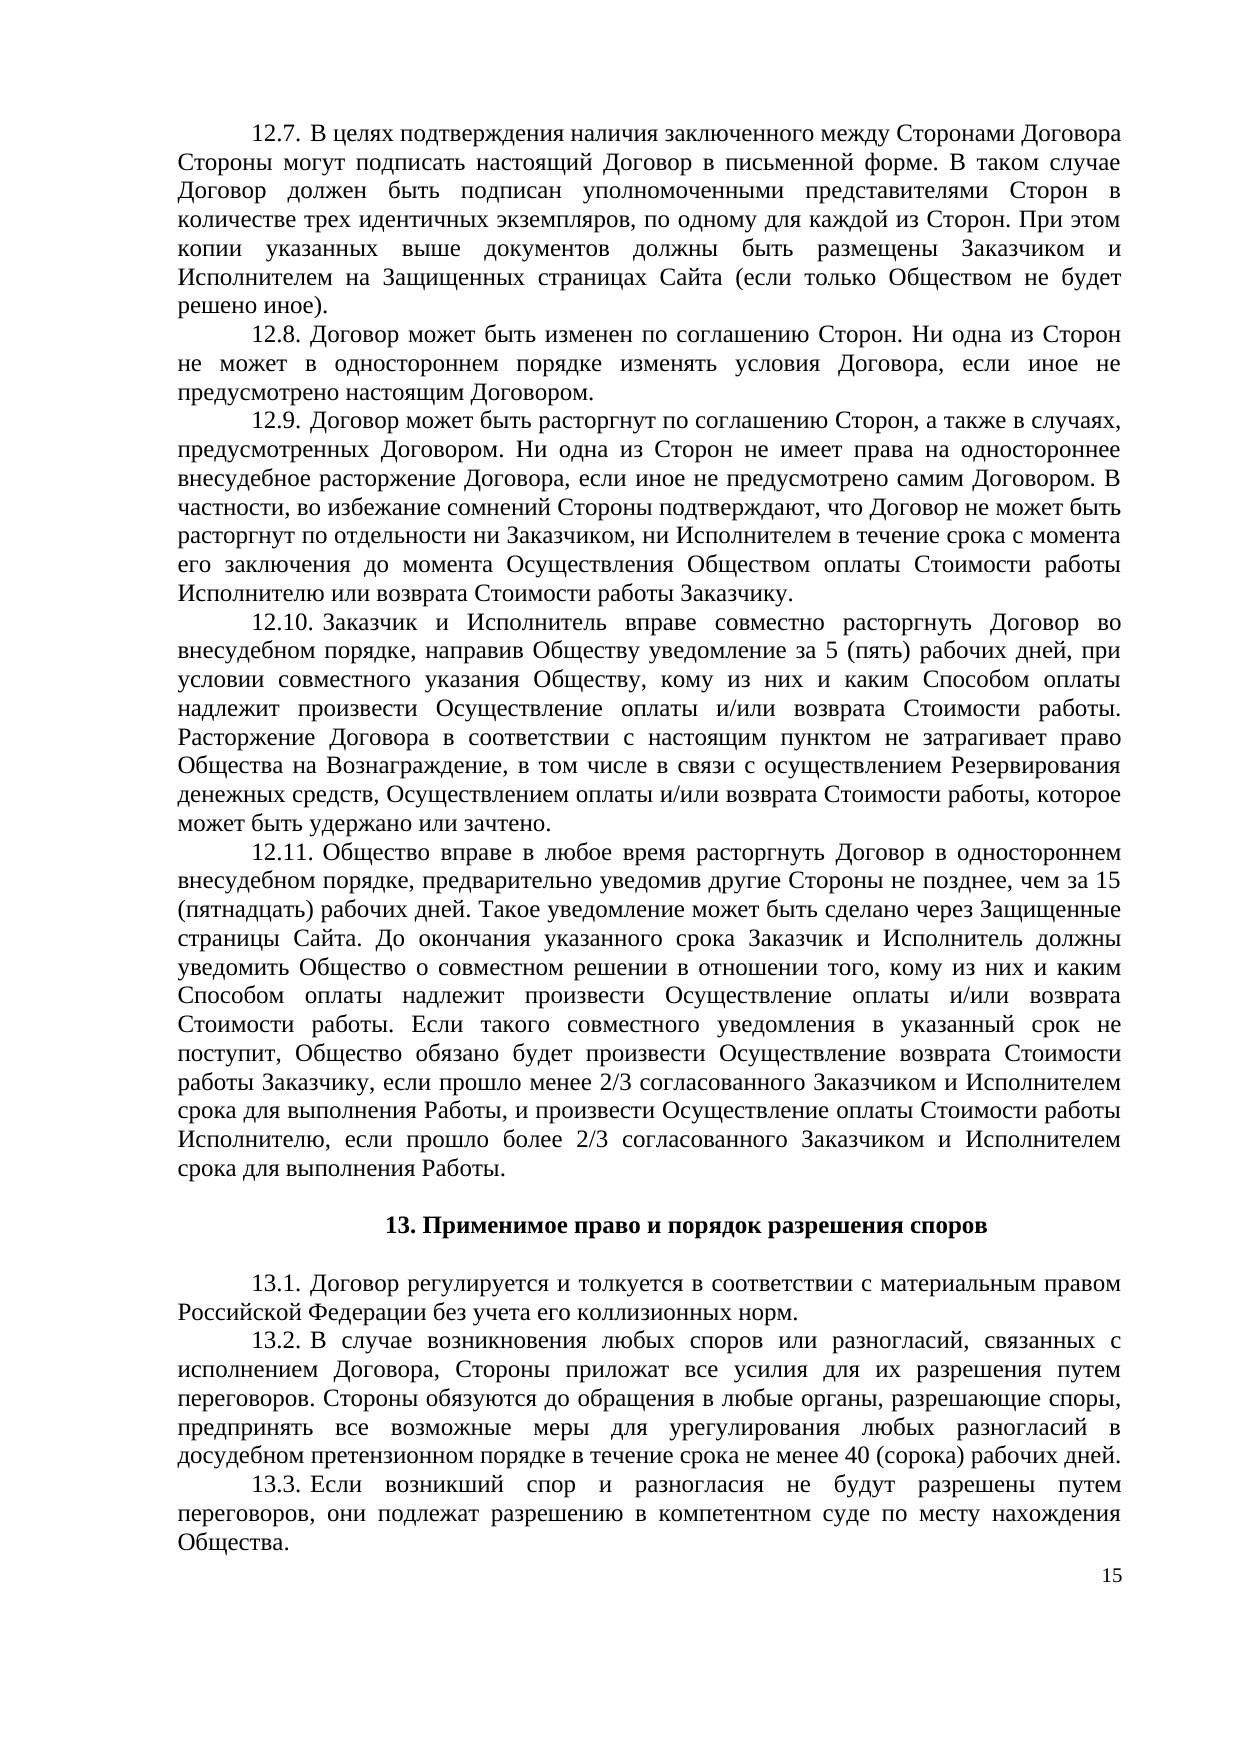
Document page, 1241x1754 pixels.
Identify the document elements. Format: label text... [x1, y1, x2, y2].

list Договор регулируется и толкуется в соответствии с материальным правом Российской Федерации без учета его коллизионных норм. [177, 1268, 1122, 1326]
list В случае возникновения любых споров или разногласий, связанных с исполнением Договора, Стороны приложат все усилия для их разрешения путем переговоров. Стороны обязуются до обращения в любые органы, разрешающие споры, предпринять все возможные меры для урегулирования любых разногласий в досудебном претензионном порядке в течение срока не менее 40 (сорока) рабочих дней. [177, 1326, 1122, 1469]
list Договор может быть расторгнут по соглашению Сторон, а также в случаях, предусмотренных Договором. Ни одна из Сторон не имеет права на одностороннее внесудебное расторжение Договора, если иное не предусмотрено самим Договором. В частности, во избежание сомнений Стороны подтверждают, что Договор не может быть расторгнут по отдельности ни Заказчиком, ни Исполнителем в течение срока с момента его заключения до момента Осуществления Обществом оплаты Стоимости работы Исполнителю или возврата Стоимости работы Заказчику. [177, 406, 1122, 607]
list Применимое право и порядок разрешения споров [177, 1211, 1122, 1239]
list Общество вправе в любое время расторгнуть Договор в одностороннем внесудебном порядке, предварительно уведомив другие Стороны не позднее, чем за 15 (пятнадцать) рабочих дней. Такое уведомление может быть сделано через Защищенные страницы Сайта. До окончания указанного срока Заказчик и Исполнитель должны уведомить Общество о совместном решении в отношении того, кому из них и каким Способом оплаты надлежит произвести Осуществление оплаты и/или возврата Стоимости работы. Если такого совместного уведомления в указанный срок не поступит, Общество обязано будет произвести Осуществление возврата Стоимости работы Заказчику, если прошло менее 2/3 согласованного Заказчиком и Исполнителем срока для выполнения Работы, и произвести Осуществление оплаты Стоимости работы Исполнителю, если прошло более 2/3 согласованного Заказчиком и Исполнителем срока для выполнения Работы. [177, 837, 1122, 1182]
list Если возникший спор и разногласия не будут разрешены путем переговоров, они подлежат разрешению в компетентном суде по месту нахождения Общества. [177, 1469, 1122, 1556]
list В целях подтверждения наличия заключенного между Сторонами Договора Стороны могут подписать настоящий Договор в письменной форме. В таком случае Договор должен быть подписан уполномоченными представителями Сторон в количестве трех идентичных экземпляров, по одному для каждой из Сторон. При этом копии указанных выше документов должны быть размещены Заказчиком и Исполнителем на Защищенных страницах Сайта (если только Обществом не будет решено иное). [177, 118, 1122, 319]
list Заказчик и Исполнитель вправе совместно расторгнуть Договор во внесудебном порядке, направив Обществу уведомление за 5 (пять) рабочих дней, при условии совместного указания Обществу, кому из них и каким Способом оплаты надлежит произвести Осуществление оплаты и/или возврата Стоимости работы. Расторжение Договора в соответствии с настоящим пунктом не затрагивает право Общества на Вознаграждение, в том числе в связи с осуществлением Резервирования денежных средств, Осуществлением оплаты и/или возврата Стоимости работы, которое может быть удержано или зачтено. [177, 607, 1122, 837]
list Договор может быть изменен по соглашению Сторон. Ни одна из Сторон не может в одностороннем порядке изменять условия Договора, если иное не предусмотрено настоящим Договором. [177, 319, 1122, 406]
